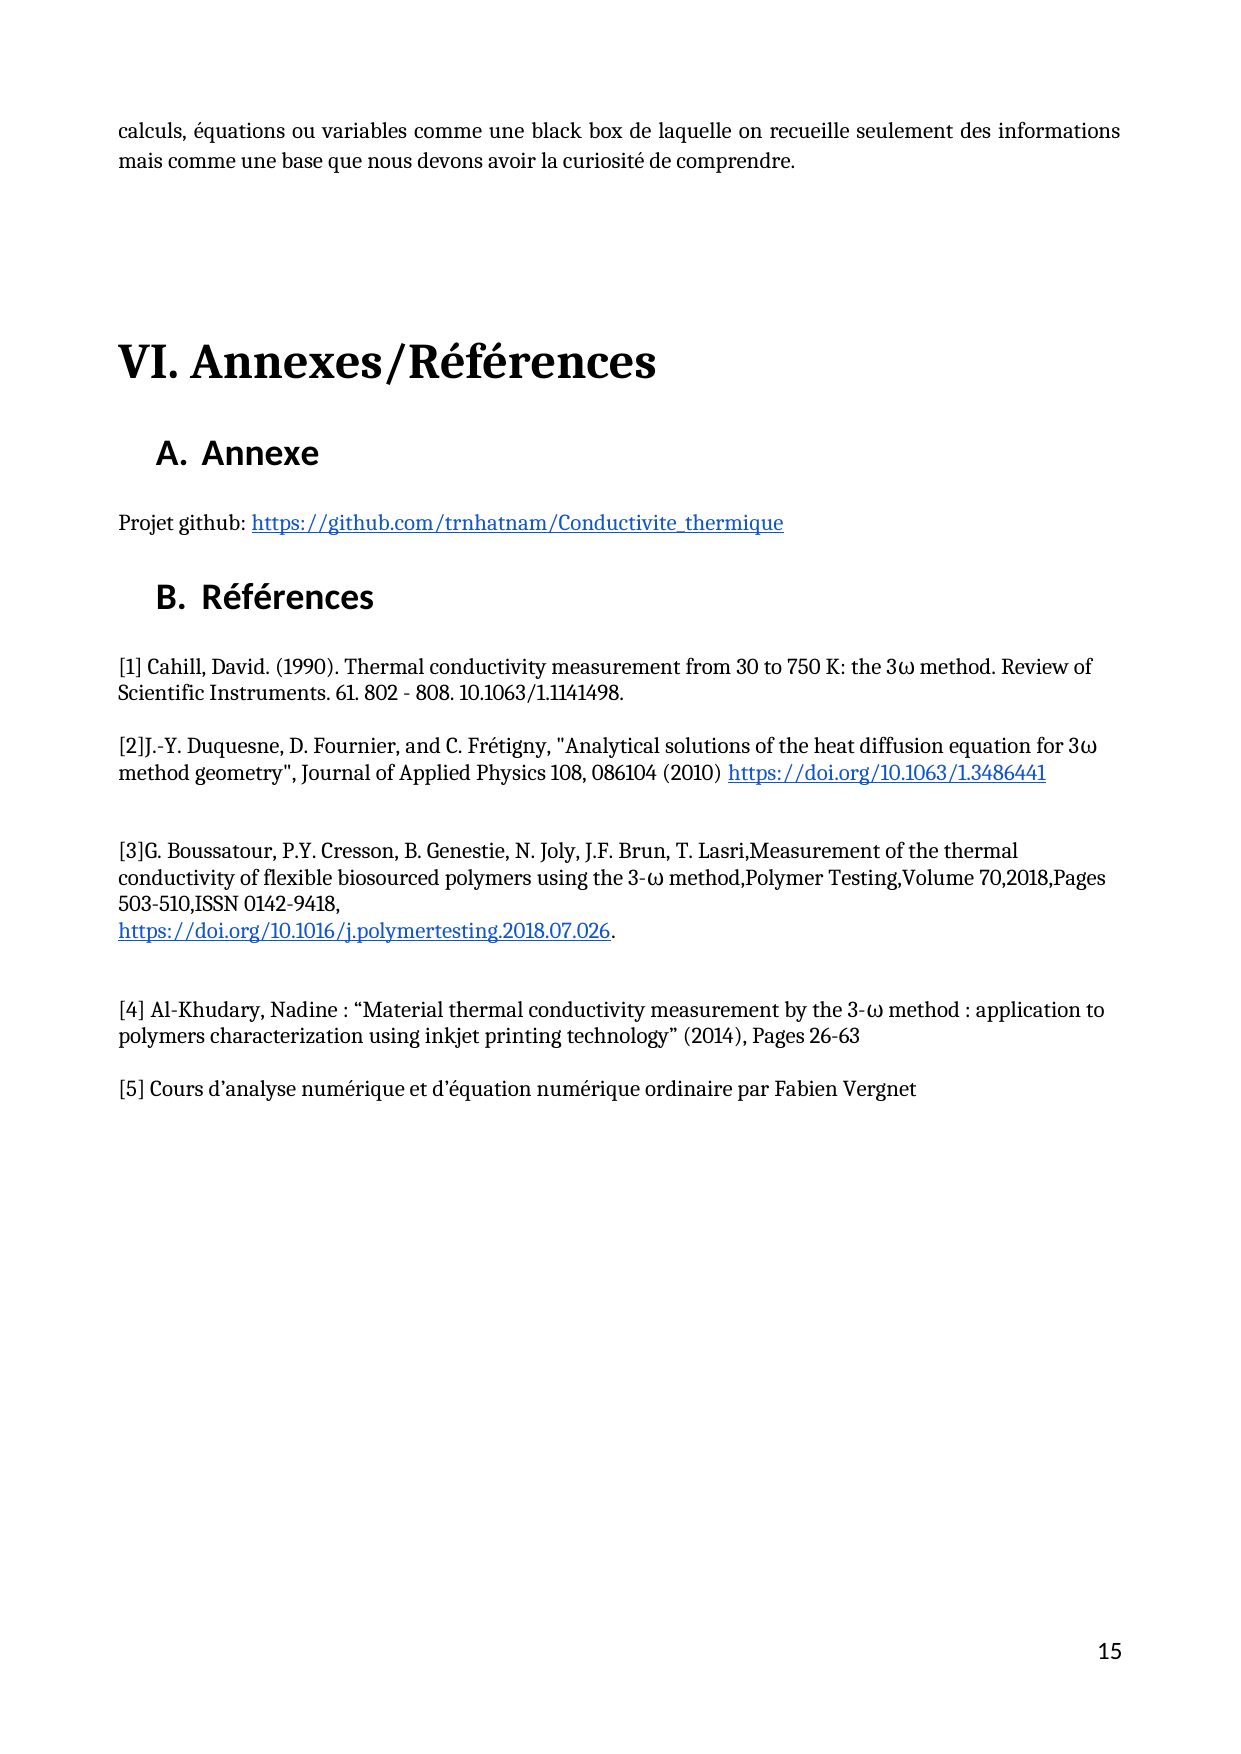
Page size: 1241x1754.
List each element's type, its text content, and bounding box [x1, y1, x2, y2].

text Projet github: https://github.com/trnhatnam/Conductivite_thermique [118, 509, 1122, 536]
text [4] Al-Khudary, Nadine : “Material thermal conductivity measurement by the 3-ω method : application to polymers characterization using inkjet printing technology” (2014), Pages 26-63 [118, 996, 1122, 1049]
subtitle Annexe [156, 429, 1122, 475]
text calculs, équations ou variables comme une black box de laquelle on recueille seulement des informations mais comme une base que nous devons avoir la curiosité de comprendre. [118, 118, 1122, 175]
text [5] Cours d’analyse numérique et d’équation numérique ordinaire par Fabien Vergnet [118, 1076, 1122, 1102]
subtitle VI. Annexes/Références [118, 334, 1122, 391]
text https://doi.org/10.1016/j.polymertesting.2018.07.026. [118, 917, 1122, 944]
text [2]J.-Y. Duquesne, D. Fournier, and C. Frétigny, "Analytical solutions of the heat diffusion equation for 3ω method geometry", Journal of Applied Physics 108, 086104 (2010) https://doi.org/10.1063/1.3486441 [118, 733, 1122, 786]
text [1] Cahill, David. (1990). Thermal conductivity measurement from 30 to 750 K: the 3ω method. Review of Scientific Instruments. 61. 802 - 808. 10.1063/1.1141498. [118, 654, 1122, 707]
subtitle Références [156, 573, 1122, 619]
text [3]G. Boussatour, P.Y. Cresson, B. Genestie, N. Joly, J.F. Brun, T. Lasri,Measurement of the thermal conductivity of flexible biosourced polymers using the 3-ω method,Polymer Testing,Volume 70,2018,Pages 503-510,ISSN 0142-9418, [118, 838, 1122, 917]
